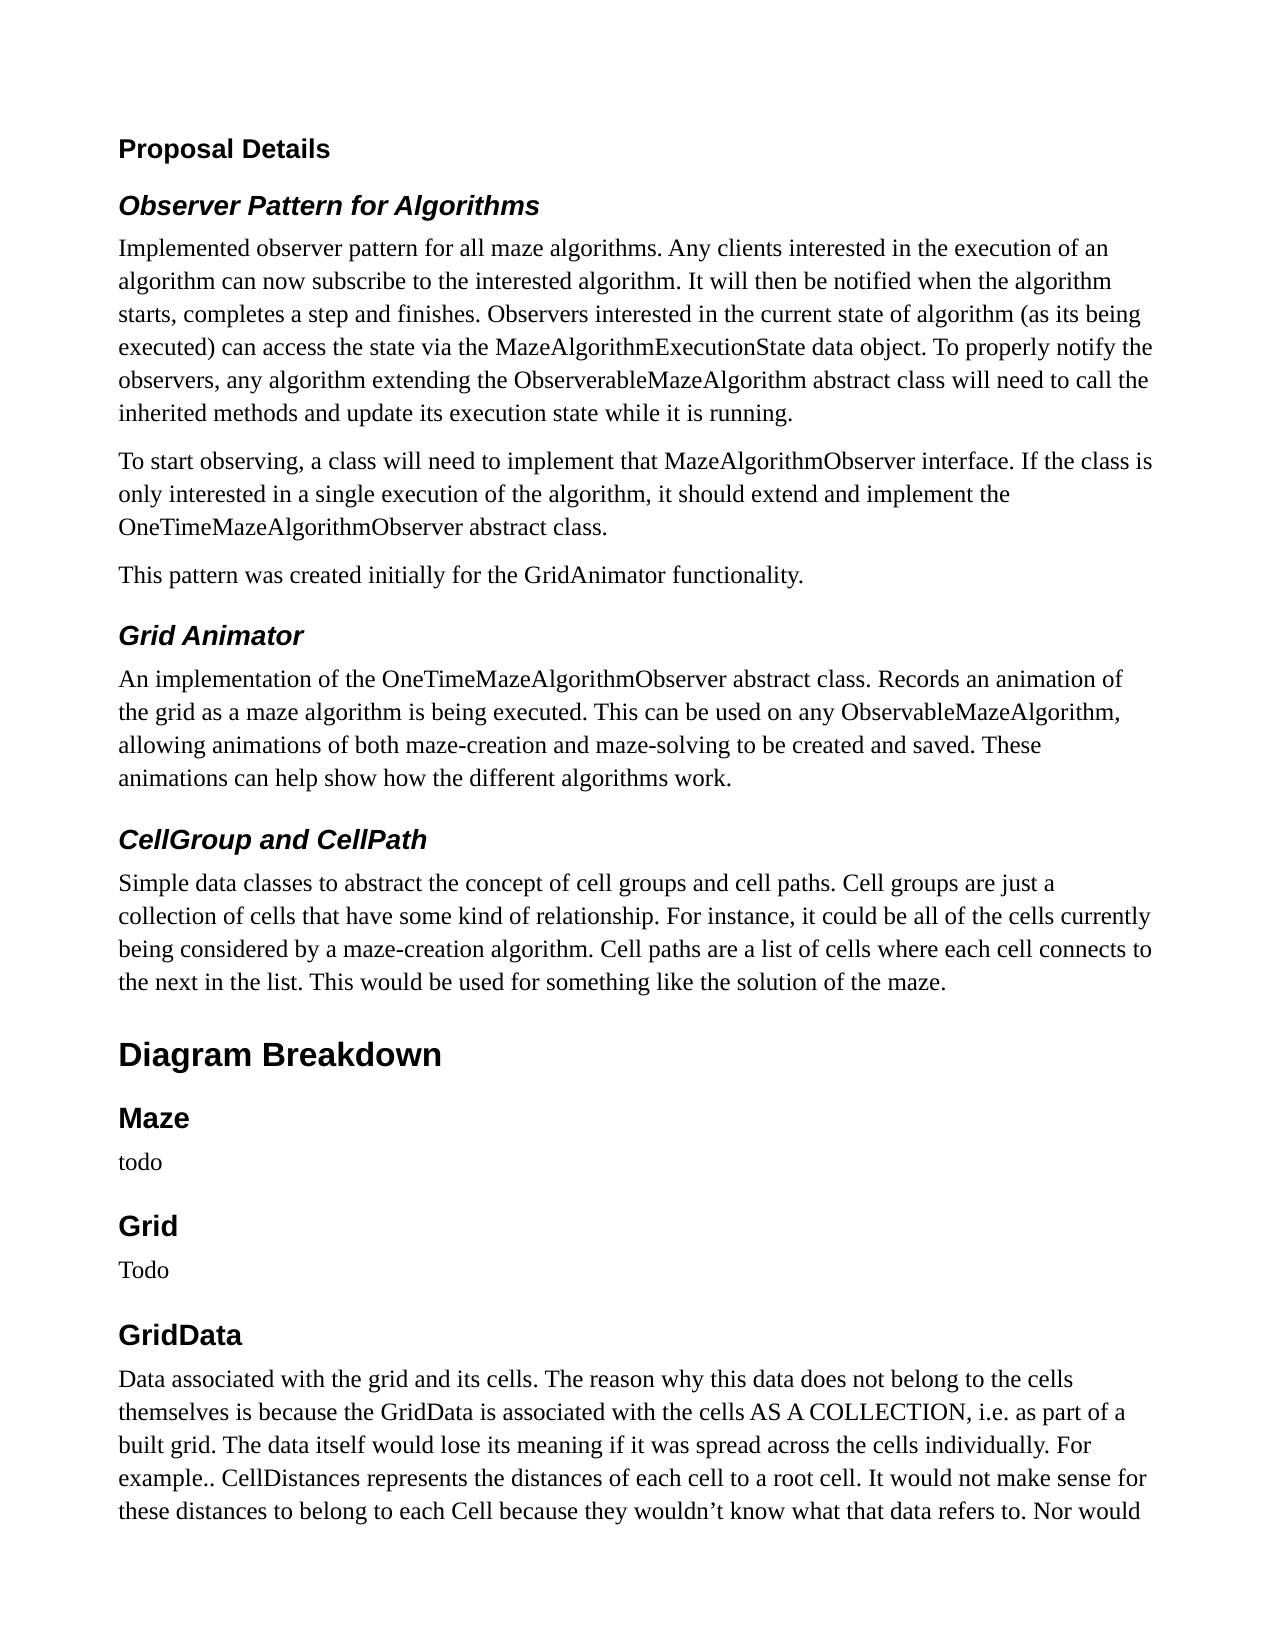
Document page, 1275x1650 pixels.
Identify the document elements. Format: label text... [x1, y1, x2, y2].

subtitle Observer Pattern for Algorithms [118, 189, 1157, 221]
subtitle GridData [118, 1318, 1157, 1352]
text An implementation of the OneTimeMazeAlgorithmObserver abstract class. Records an animation of the grid as a maze algorithm is being executed. This can be used on any ObservableMazeAlgorithm, allowing animations of both maze-creation and maze-solving to be created and saved. These animations can help show how the different algorithms work. [118, 664, 1157, 792]
subtitle Diagram Breakdown [118, 1035, 1157, 1074]
text To start observing, a class will need to implement that MazeAlgorithmObserver interface. If the class is only interested in a single execution of the algorithm, it should extend and implement the OneTimeMazeAlgorithmObserver abstract class. [118, 446, 1157, 541]
text Implemented observer pattern for all maze algorithms. Any clients interested in the execution of an algorithm can now subscribe to the interested algorithm. It will then be notified when the algorithm starts, completes a step and finishes. Observers interested in the current state of algorithm (as its being executed) can access the state via the MazeAlgorithmExecutionState data object. To properly notify the observers, any algorithm extending the ObserverableMazeAlgorithm abstract class will need to call the inherited methods and update its execution state while it is running. [118, 233, 1157, 427]
text todo [118, 1147, 1157, 1176]
subtitle Maze [118, 1101, 1157, 1135]
text Simple data classes to abstract the concept of cell groups and cell paths. Cell groups are just a collection of cells that have some kind of relationship. For instance, it could be all of the cells currently being considered by a maze-creation algorithm. Cell paths are a list of cells where each cell connects to the next in the list. This would be used for something like the solution of the maze. [118, 868, 1157, 996]
text Data associated with the grid and its cells. The reason why this data does not belong to the cells themselves is because the GridData is associated with the cells AS A COLLECTION, i.e. as part of a built grid. The data itself would lose its meaning if it was spread across the cells individually. For example.. CellDistances represents the distances of each cell to a root cell. It would not make sense for these distances to belong to each Cell because they wouldn’t know what that data refers to. Nor would [118, 1364, 1157, 1525]
subtitle CellGroup and CellPath [118, 823, 1157, 855]
subtitle Proposal Details [118, 133, 1157, 164]
text This pattern was created initially for the GridAnimator functionality. [118, 560, 1157, 588]
subtitle Grid [118, 1209, 1157, 1243]
text Todo [118, 1256, 1157, 1284]
subtitle Grid Animator [118, 620, 1157, 652]
